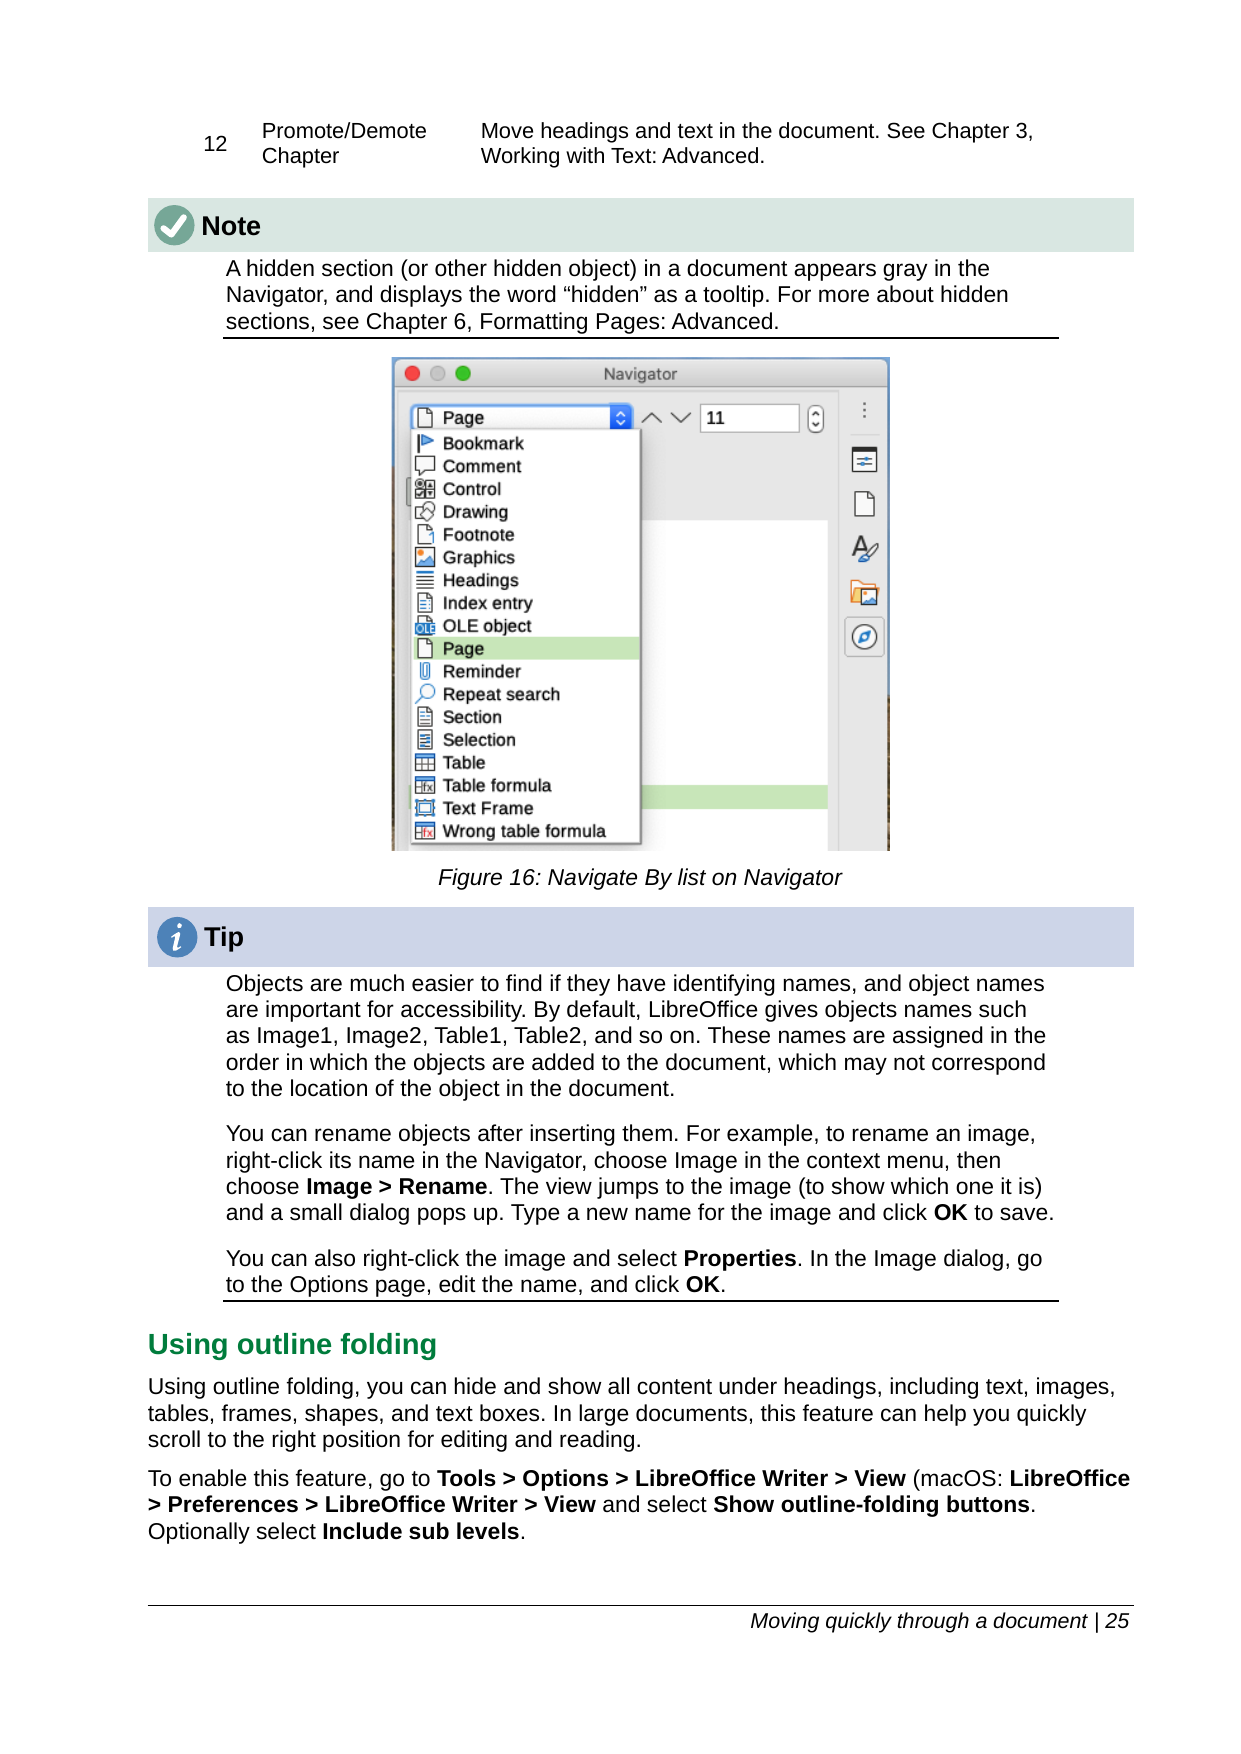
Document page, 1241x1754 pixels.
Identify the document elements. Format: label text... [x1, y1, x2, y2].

text Using outline folding, you can hide and show all content under headings, including text, images, tables, frames, shapes, and text boxes. In large documents, this feature can help you quickly scroll to the right position for editing and reading. [148, 1373, 1134, 1452]
subtitle Tip [148, 907, 1134, 967]
text Objects are much easier to find if they have identifying names, and object names are important for accessibility. By default, LibreOffice gives objects names such as Image1, Image2, Table1, Table2, and so on. These names are assigned in the order in which the objects are added to the document, which may not correspond to the location of the object in the document. [223, 967, 1059, 1102]
text You can also right-click the image and select Properties. In the Image dialog, go to the Options page, edit the name, and click OK. [223, 1241, 1059, 1300]
picture [391, 357, 890, 851]
text You can rename objects after inserting them. For example, to rename an image, right-click its name in the Navigator, choose Image in the context menu, then choose Image > Rename. The view jumps to the image (to show which one it is) and a small dialog pops up. Type a new name for the image and click OK to save. [223, 1117, 1059, 1226]
subtitle Using outline folding [148, 1327, 1134, 1361]
text Figure 16: Navigate By list on Navigator [392, 863, 890, 890]
table_cell Move headings and text in the document. See Chapter 3, Working with Text: Advanced. [474, 118, 1085, 175]
table_cell 12 [197, 118, 255, 175]
text To enable this feature, go to Tools > Options > LibreOffice Writer > View (macOS: LibreOffice > Preferences > LibreOffice Writer > View and select Show outline-folding buttons. Optionally select Include sub levels. [148, 1465, 1134, 1544]
text A hidden section (or other hidden object) in a document appears gray in the Navigator, and displays the word “hidden” as a tooltip. For more about hidden sections, see Chapter 6, Formatting Pages: Advanced. [223, 252, 1059, 337]
table_cell Promote/Demote Chapter [255, 118, 474, 175]
subtitle Note [148, 198, 1134, 252]
